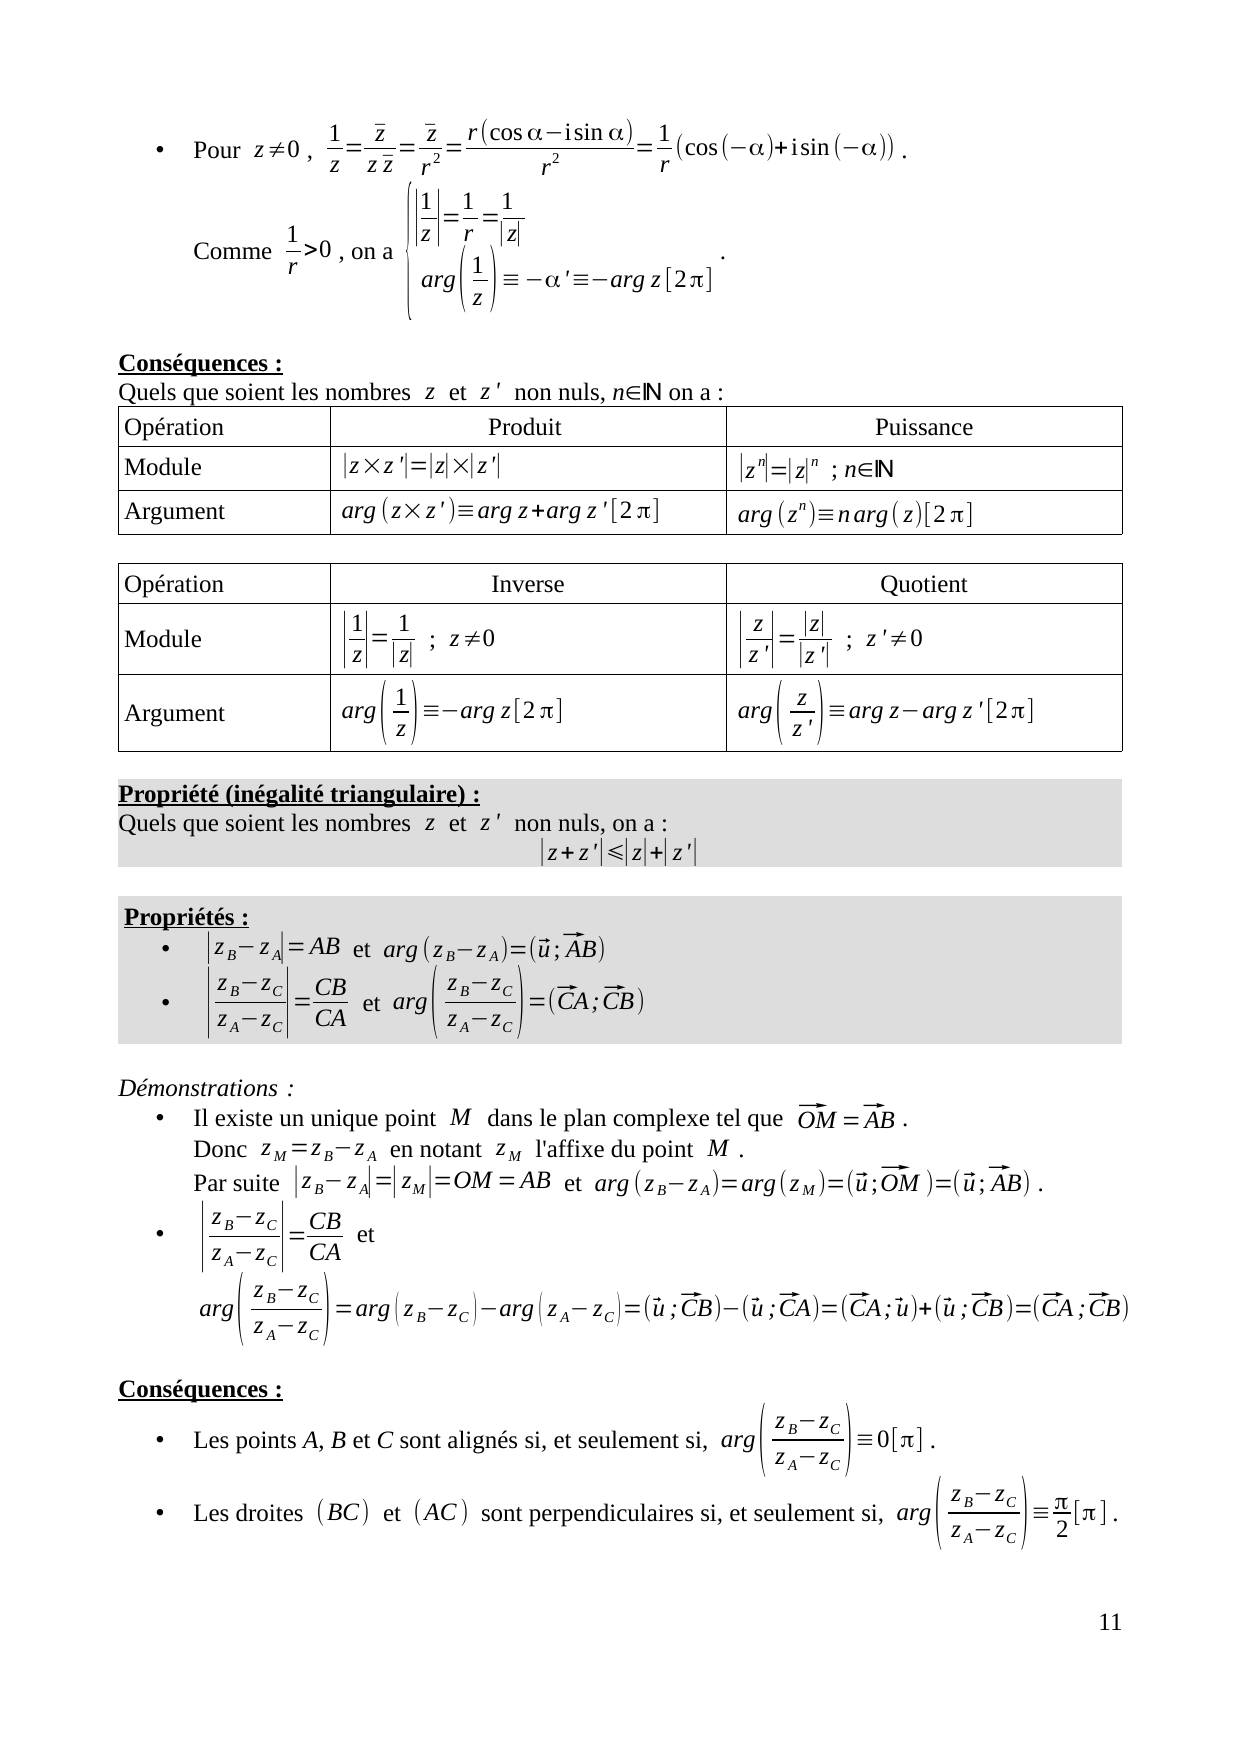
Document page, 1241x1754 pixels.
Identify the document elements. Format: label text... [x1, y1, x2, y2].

table_header Opération [119, 407, 330, 446]
table_header Puissance [727, 407, 1122, 446]
list et [156, 1199, 1122, 1346]
table_cell ; [727, 604, 1122, 674]
table_cell [331, 491, 726, 534]
table_cell Module [119, 604, 330, 674]
text Conséquences : [118, 348, 1122, 377]
table_cell Argument [119, 491, 330, 534]
text Propriété (inégalité triangulaire) : [118, 779, 1122, 808]
table_header Opération [119, 564, 330, 603]
list Les droites et sont perpendiculaires si, et seulement si, . [156, 1476, 1122, 1549]
table_cell [331, 447, 726, 490]
table_header Produit [331, 407, 726, 446]
table_cell ; [331, 604, 726, 674]
table_cell [331, 675, 726, 751]
list Les points A, B et C sont alignés si, et seulement si, . [156, 1403, 1122, 1476]
table_cell Module [119, 447, 330, 490]
table_cell [727, 491, 1122, 534]
table_header Inverse [331, 564, 726, 603]
table_cell [727, 675, 1122, 751]
text Démonstrations : [118, 1073, 1122, 1102]
list Comme , on a . [156, 182, 1122, 319]
list Il existe un unique point dans le plan complexe tel que . [156, 1102, 1122, 1133]
table_header Quotient [727, 564, 1122, 603]
table_cell ; n∈ℕ [727, 447, 1122, 490]
table_cell Argument [119, 675, 330, 751]
list Donc en notant l'affixe du point . [156, 1133, 1122, 1164]
text Quels que soient les nombres et non nuls, n∈ℕ on a : [118, 377, 1122, 406]
text Conséquences : [118, 1374, 1122, 1403]
list Par suite et . [156, 1164, 1122, 1199]
list Pour , . [156, 118, 1122, 182]
table_header Propriétés : et et [118, 896, 1122, 1044]
text Quels que soient les nombres et non nuls, on a : [118, 808, 1122, 837]
